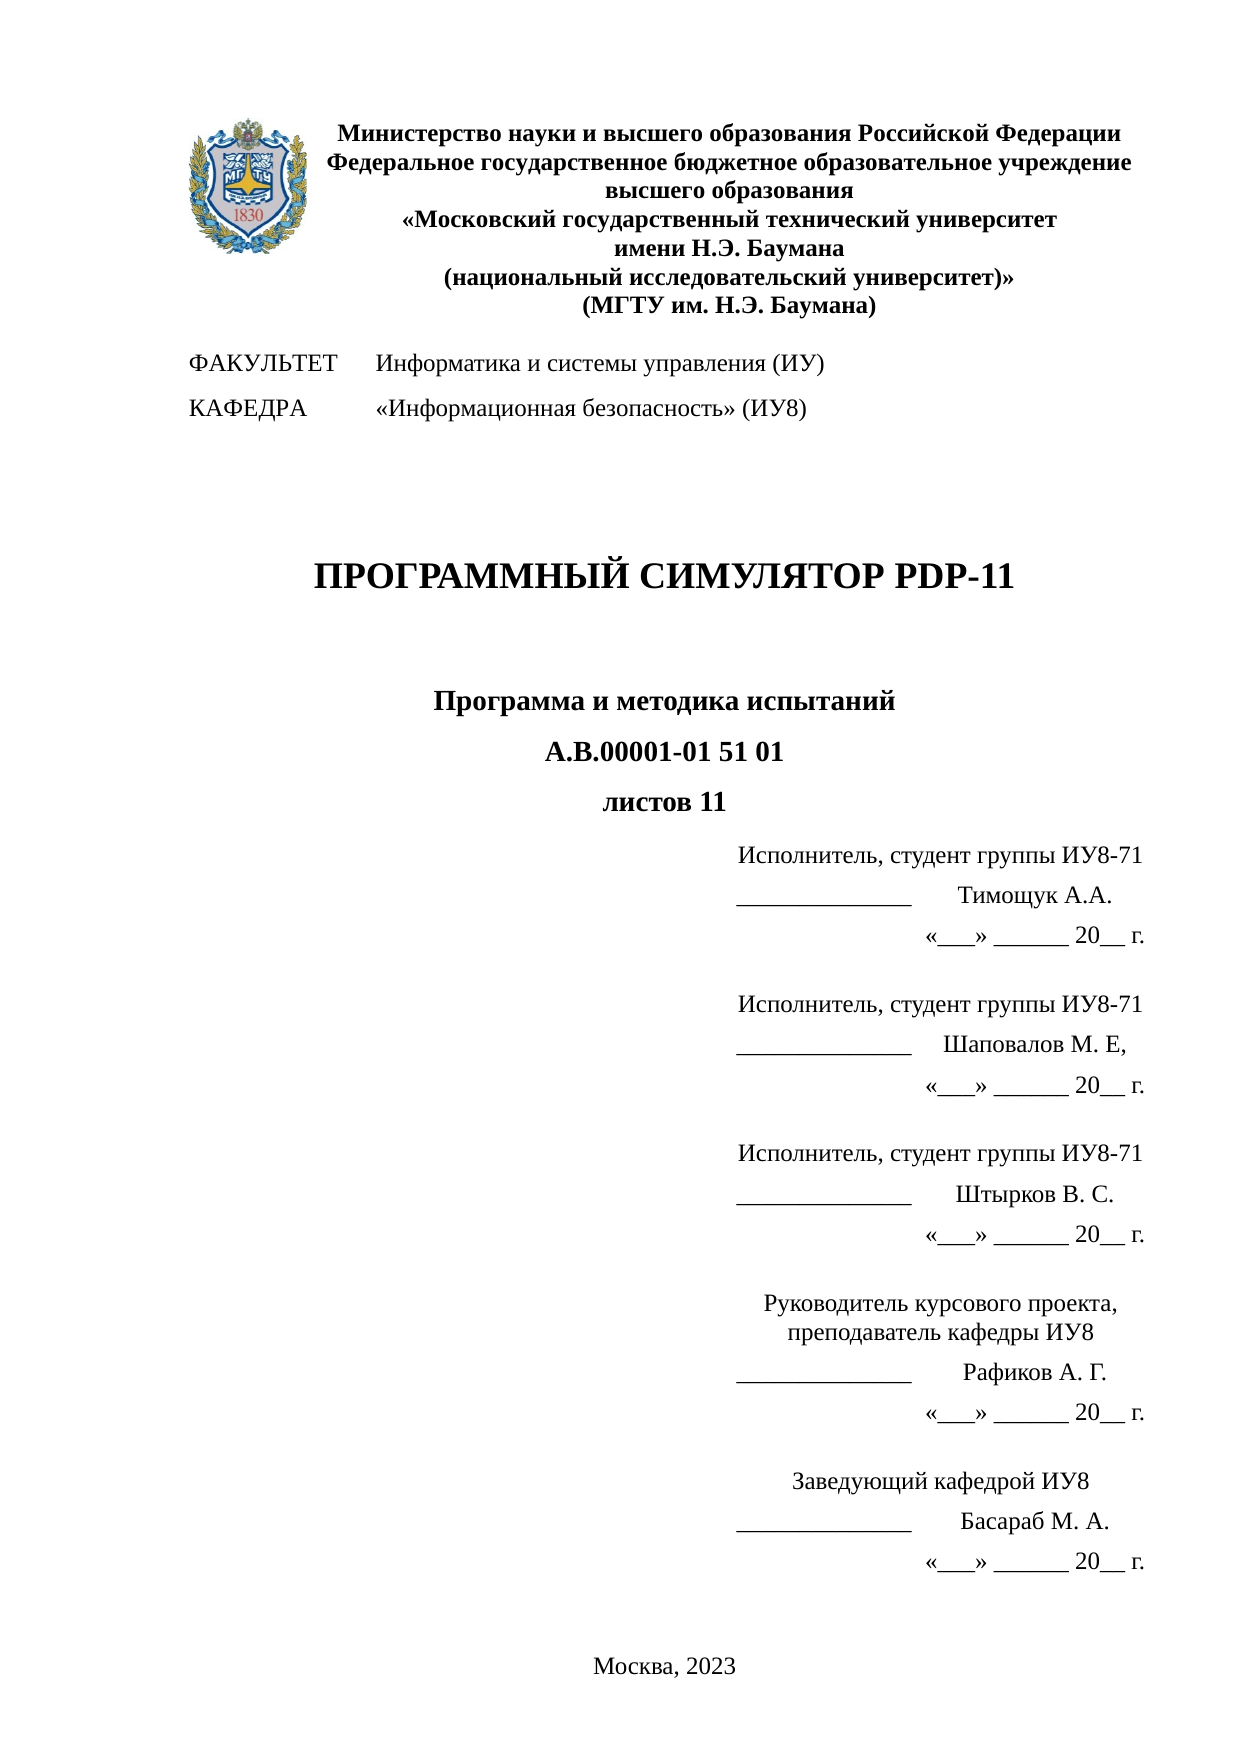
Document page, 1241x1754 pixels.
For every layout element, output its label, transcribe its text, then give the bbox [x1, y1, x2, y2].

table_cell Басараб М. А. [918, 1500, 1152, 1541]
table_cell [730, 1064, 918, 1133]
table_cell Заведующий кафедрой ИУ8 [730, 1460, 1152, 1500]
table_cell Штырков В. С. [918, 1173, 1152, 1213]
table_cell ______________ [730, 1024, 918, 1064]
table_cell Исполнитель, студент группы ИУ8-71 [730, 984, 1152, 1024]
table_header Исполнитель, студент группы ИУ8-71 [730, 834, 1152, 874]
table_cell «Информационная безопасность» (ИУ8) [364, 394, 1152, 439]
table_header Факультет [177, 348, 364, 393]
table_cell «___» ______ 20__ г. [918, 1541, 1152, 1581]
table_cell «___» ______ 20__ г. [918, 1064, 1152, 1133]
table_cell «___» ______ 20__ г. [918, 1391, 1152, 1460]
table_header Министерство науки и высшего образования Российской Федерации Федеральное государственное бюджетное образовательное учреждение высшего образования «Московский государственный технический университет имени Н.Э. Баумана (национальный исследовательский университет)» (МГТУ им. Н.Э. Баумана) [307, 118, 1152, 319]
table_cell Руководитель курсового проекта, преподаватель кафедры ИУ8 [730, 1282, 1152, 1351]
table_cell [730, 1391, 918, 1460]
text ПРОГРАММНЫЙ СИМУЛЯТОР PDP-11 [177, 554, 1152, 597]
table_cell ______________ [730, 1500, 918, 1541]
table_header Информатика и системы управления (ИУ) [364, 348, 1152, 393]
table_cell [730, 1213, 918, 1282]
table_cell Кафедра [177, 394, 364, 439]
table_cell [730, 1541, 918, 1581]
table_cell Исполнитель, студент группы ИУ8-71 [730, 1133, 1152, 1173]
table_cell ______________ [730, 875, 918, 915]
text листов 11 [177, 784, 1152, 817]
table_cell Тимощук А.А. [918, 875, 1152, 915]
table_cell «___» ______ 20__ г. [918, 1213, 1152, 1282]
table_cell ______________ [730, 1351, 918, 1391]
table_cell «___» ______ 20__ г. [918, 915, 1152, 983]
picture [188, 118, 307, 254]
text А.В.00001-01 51 01 [177, 734, 1152, 767]
table_cell Рафиков А. Г. [918, 1351, 1152, 1391]
table_cell Шаповалов М. Е, [918, 1024, 1152, 1064]
text Программа и методика испытаний [177, 683, 1152, 717]
table_cell ______________ [730, 1173, 918, 1213]
table_cell [730, 915, 918, 983]
table_header [177, 118, 307, 319]
